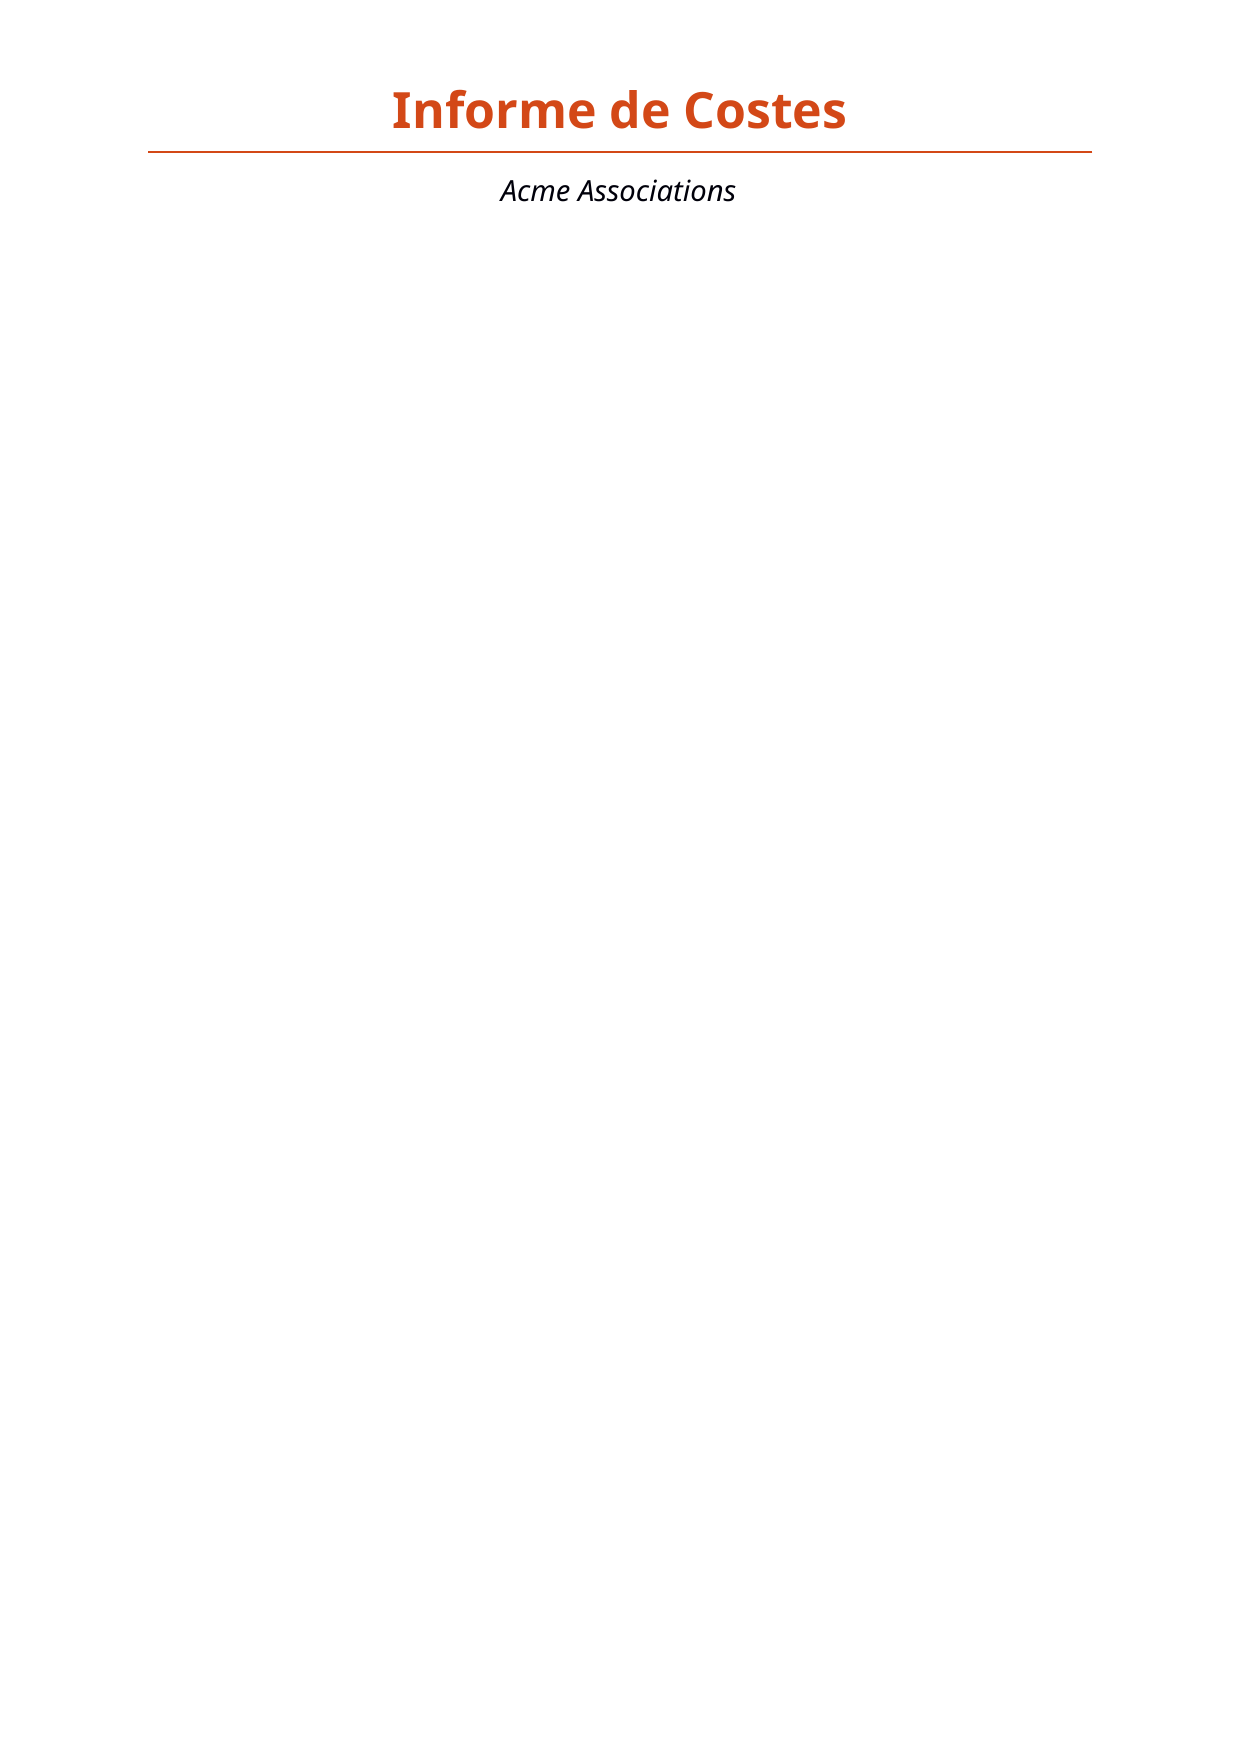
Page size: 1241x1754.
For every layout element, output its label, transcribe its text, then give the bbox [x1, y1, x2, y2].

text Informe de Costes [148, 75, 1092, 151]
text Acme Associations [148, 170, 1092, 210]
